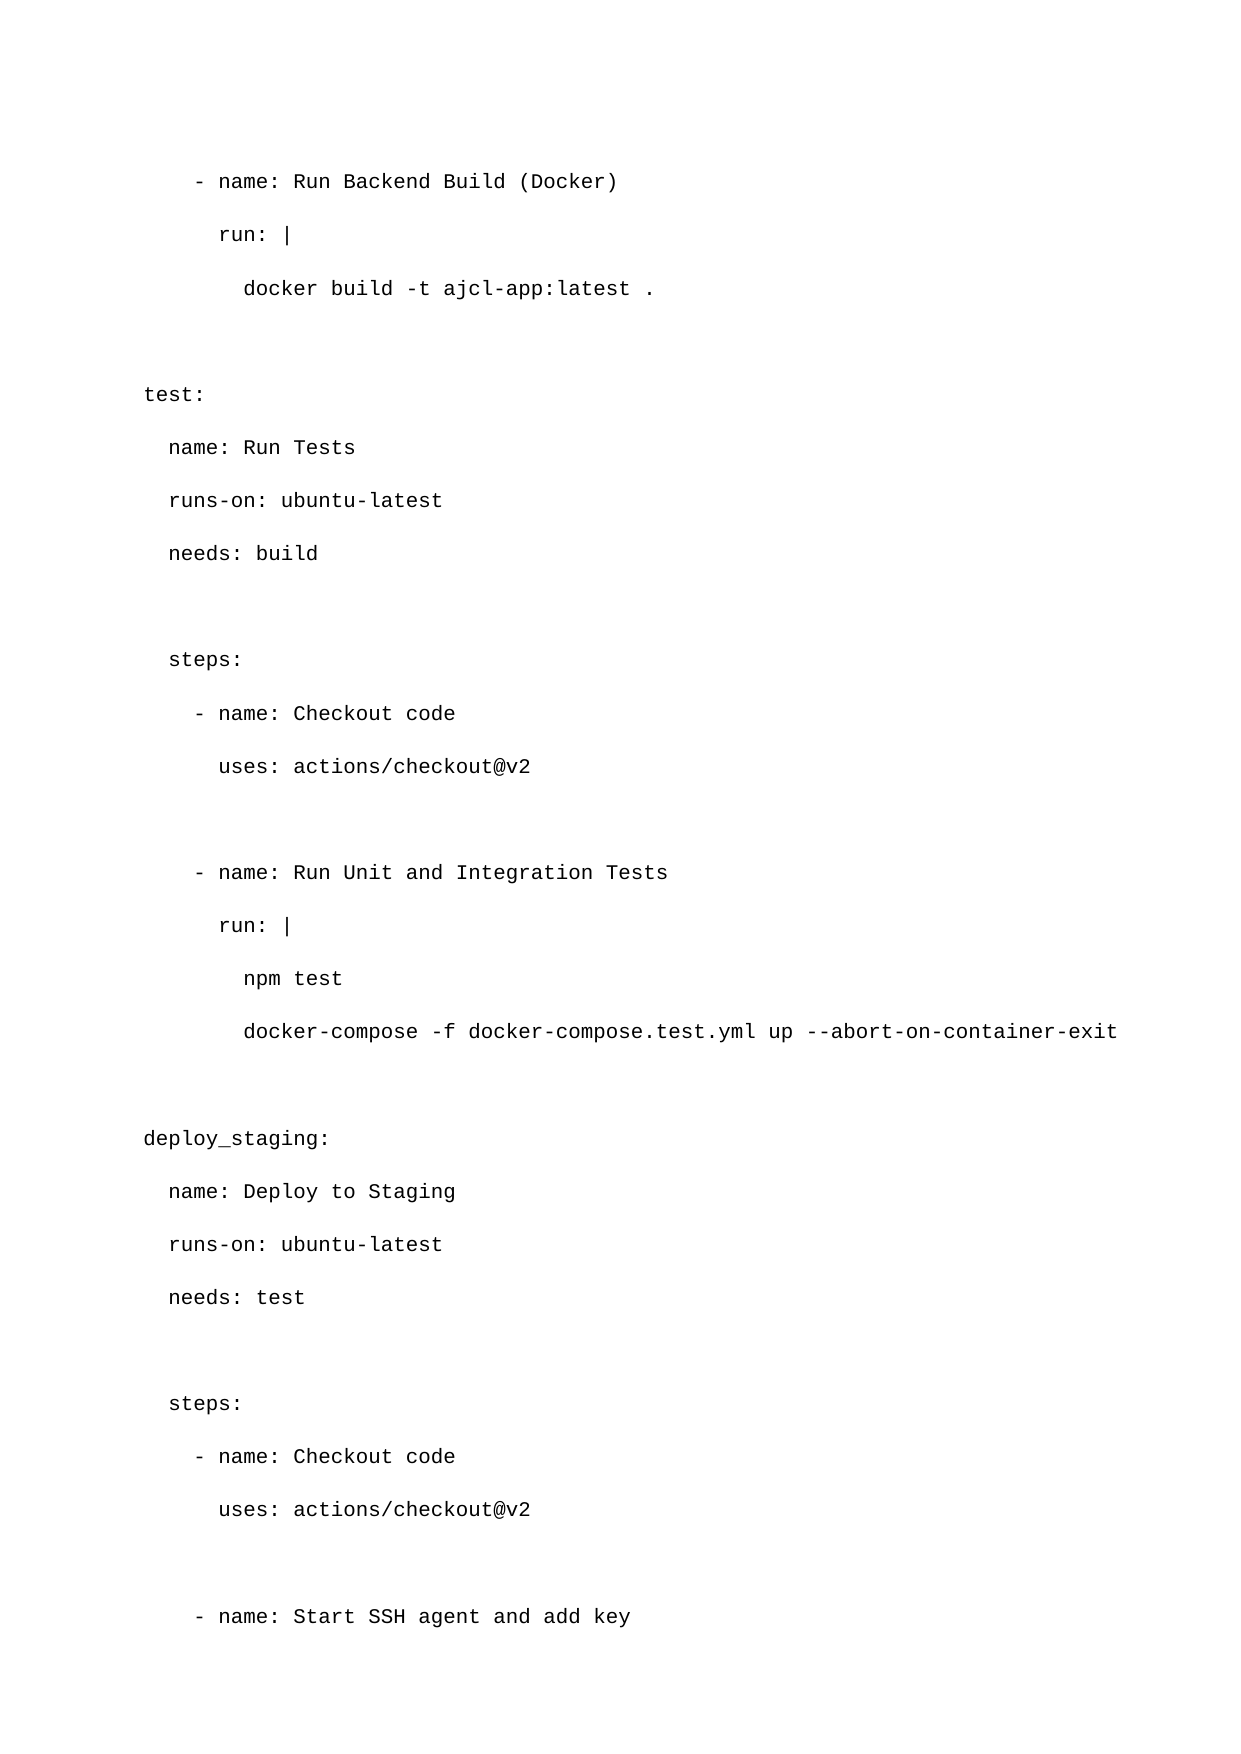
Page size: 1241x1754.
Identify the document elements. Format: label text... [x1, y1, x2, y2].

text npm test [118, 968, 1122, 992]
text deploy_staging: [118, 1127, 1122, 1151]
text uses: actions/checkout@v2 [118, 1499, 1122, 1523]
text uses: actions/checkout@v2 [118, 756, 1122, 779]
text runs-on: ubuntu-latest [118, 490, 1122, 514]
text docker-compose -f docker-compose.test.yml up --abort-on-container-exit [118, 1021, 1122, 1045]
text needs: build [118, 543, 1122, 567]
text docker build -t ajcl-app:latest . [118, 277, 1122, 301]
text - name: Start SSH agent and add key [118, 1606, 1122, 1629]
text test: [118, 384, 1122, 407]
text - name: Run Backend Build (Docker) [118, 171, 1122, 195]
text - name: Checkout code [118, 1446, 1122, 1470]
text name: Run Tests [118, 437, 1122, 461]
text steps: [118, 1393, 1122, 1417]
text name: Deploy to Staging [118, 1181, 1122, 1204]
text - name: Checkout code [118, 702, 1122, 726]
text needs: test [118, 1287, 1122, 1311]
text steps: [118, 649, 1122, 673]
text run: | [118, 915, 1122, 939]
text - name: Run Unit and Integration Tests [118, 862, 1122, 886]
text run: | [118, 224, 1122, 248]
text runs-on: ubuntu-latest [118, 1234, 1122, 1257]
